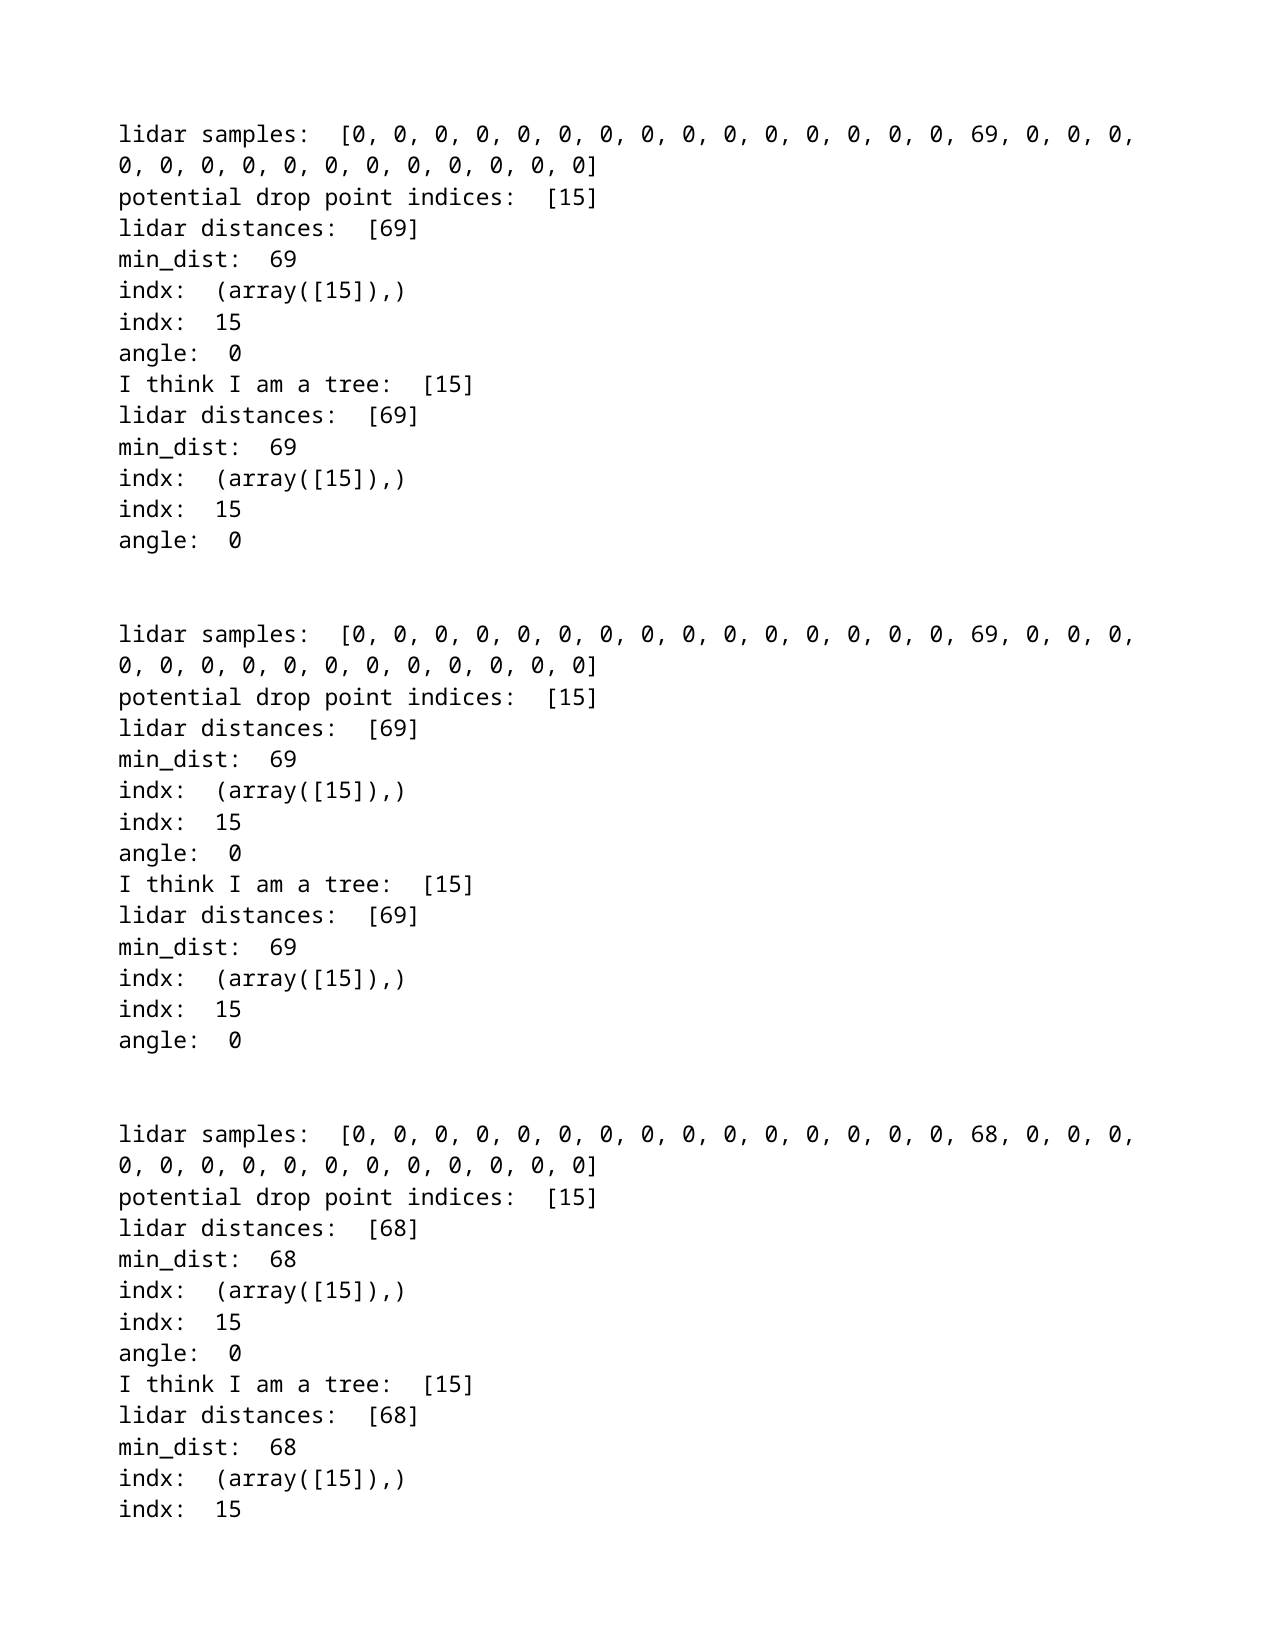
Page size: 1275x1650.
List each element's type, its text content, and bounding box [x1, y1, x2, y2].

text indx: 15 [118, 493, 1157, 524]
text lidar samples: [0, 0, 0, 0, 0, 0, 0, 0, 0, 0, 0, 0, 0, 0, 0, 68, 0, 0, 0, 0, 0, 0, 0, 0, 0, 0, 0, 0, 0, 0, 0] [118, 1118, 1157, 1181]
text lidar distances: [69] [118, 399, 1157, 431]
text indx: (array([15]),) [118, 962, 1157, 993]
text angle: 0 [118, 1337, 1157, 1368]
text lidar distances: [69] [118, 899, 1157, 931]
text min_dist: 69 [118, 243, 1157, 274]
text lidar distances: [69] [118, 712, 1157, 743]
text indx: (array([15]),) [118, 1462, 1157, 1493]
text potential drop point indices: [15] [118, 1181, 1157, 1212]
text angle: 0 [118, 524, 1157, 556]
text indx: (array([15]),) [118, 274, 1157, 306]
text lidar samples: [0, 0, 0, 0, 0, 0, 0, 0, 0, 0, 0, 0, 0, 0, 0, 69, 0, 0, 0, 0, 0, 0, 0, 0, 0, 0, 0, 0, 0, 0, 0] [118, 118, 1157, 181]
text indx: 15 [118, 806, 1157, 837]
text potential drop point indices: [15] [118, 181, 1157, 212]
text indx: (array([15]),) [118, 462, 1157, 493]
text min_dist: 68 [118, 1243, 1157, 1274]
text angle: 0 [118, 1024, 1157, 1056]
text indx: 15 [118, 306, 1157, 337]
text min_dist: 69 [118, 931, 1157, 962]
text lidar samples: [0, 0, 0, 0, 0, 0, 0, 0, 0, 0, 0, 0, 0, 0, 0, 69, 0, 0, 0, 0, 0, 0, 0, 0, 0, 0, 0, 0, 0, 0, 0] [118, 618, 1157, 681]
text min_dist: 68 [118, 1431, 1157, 1462]
text indx: (array([15]),) [118, 1274, 1157, 1306]
text indx: 15 [118, 1306, 1157, 1337]
text min_dist: 69 [118, 743, 1157, 774]
text indx: (array([15]),) [118, 774, 1157, 806]
text min_dist: 69 [118, 431, 1157, 462]
text I think I am a tree: [15] [118, 868, 1157, 899]
text indx: 15 [118, 993, 1157, 1024]
text lidar distances: [68] [118, 1212, 1157, 1243]
text lidar distances: [69] [118, 212, 1157, 243]
text indx: 15 [118, 1493, 1157, 1524]
text lidar distances: [68] [118, 1399, 1157, 1431]
text I think I am a tree: [15] [118, 1368, 1157, 1399]
text angle: 0 [118, 337, 1157, 368]
text potential drop point indices: [15] [118, 681, 1157, 712]
text angle: 0 [118, 837, 1157, 868]
text I think I am a tree: [15] [118, 368, 1157, 399]
